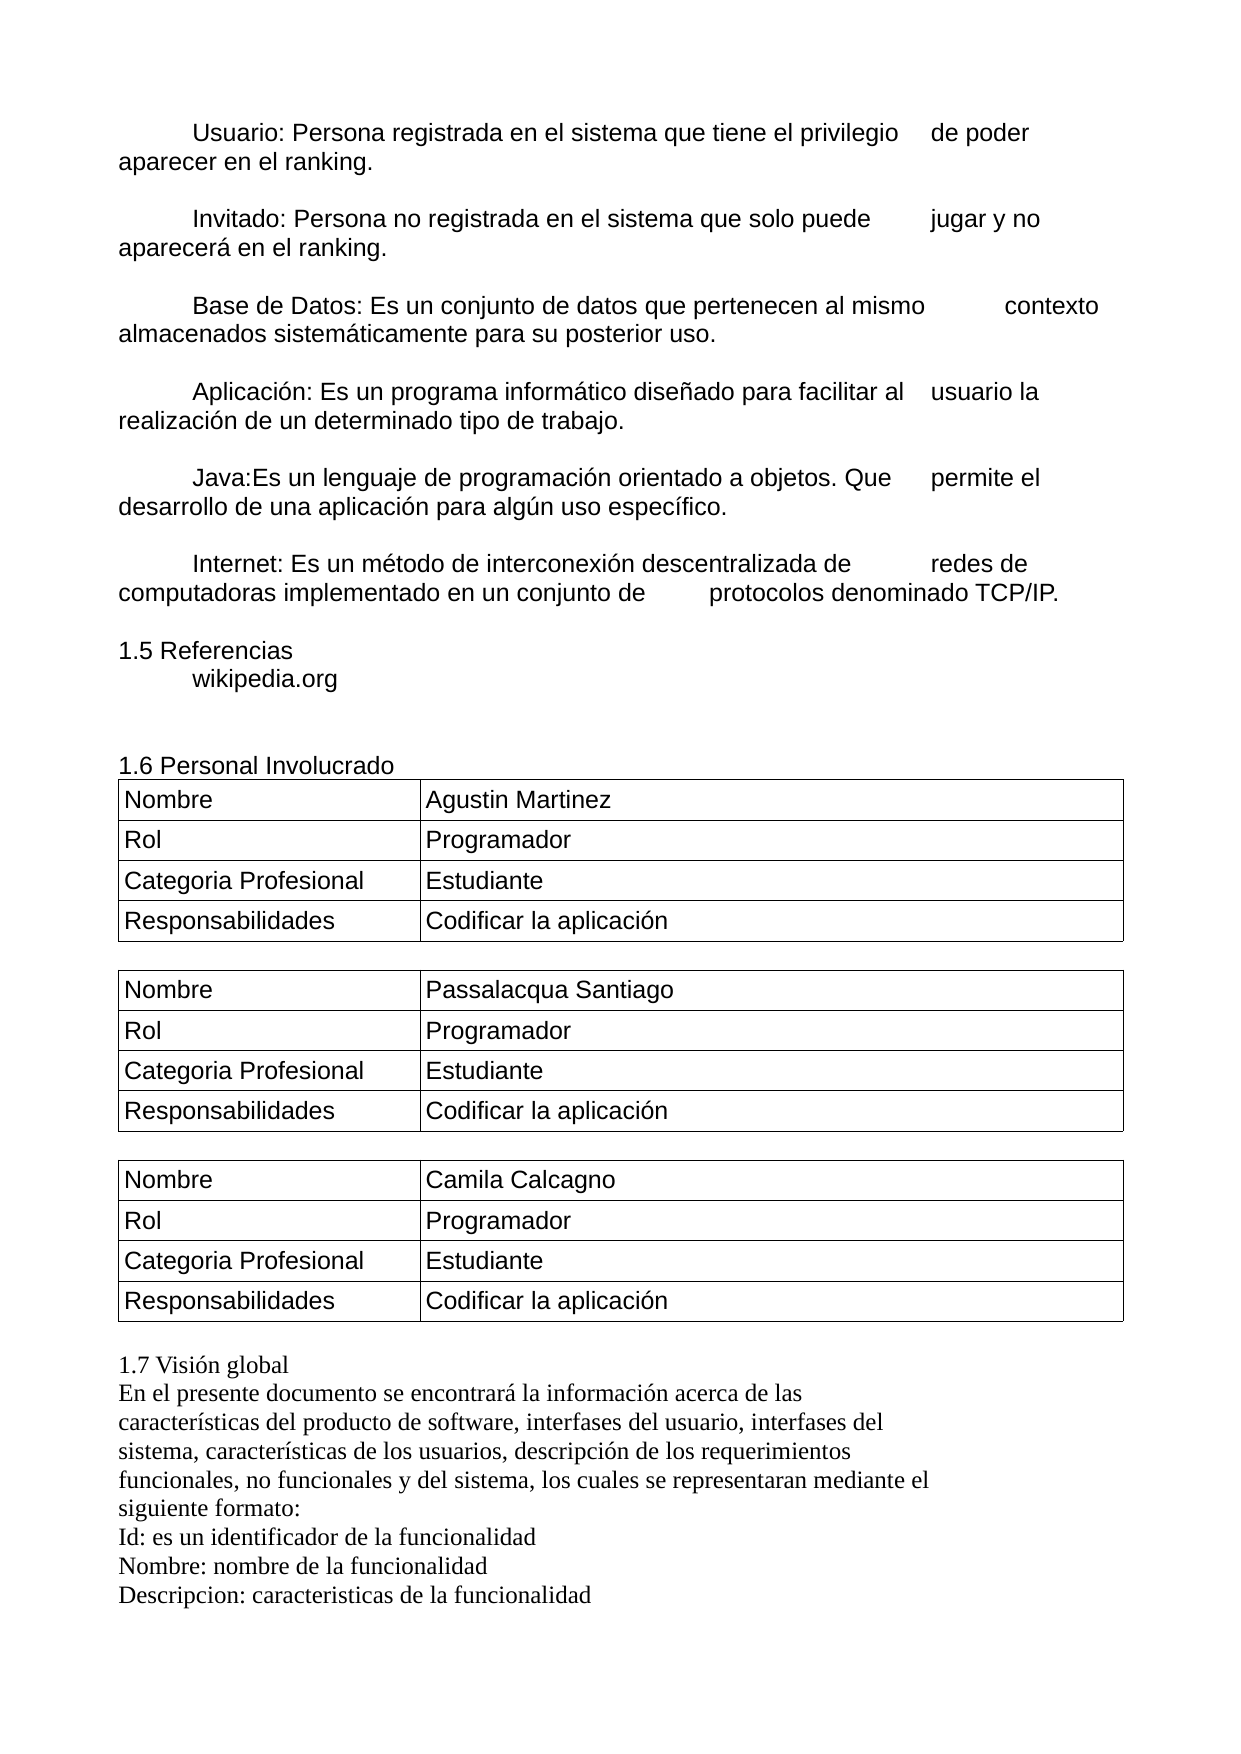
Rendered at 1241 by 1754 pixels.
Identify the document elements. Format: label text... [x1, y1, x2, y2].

table_cell Rol [119, 1011, 420, 1050]
text Internet: Es un método de interconexión descentralizada de redes de computadoras implementado en un conjunto de protocolos denominado TCP/IP. [118, 549, 1122, 607]
text siguiente formato: [118, 1493, 1122, 1522]
table_cell Programador [421, 1011, 1123, 1050]
table_cell Responsabilidades [119, 901, 420, 941]
table_cell Estudiante [421, 1051, 1123, 1090]
text Descripcion: caracteristicas de la funcionalidad [118, 1580, 1122, 1608]
text Aplicación: Es un programa informático diseñado para facilitar al usuario la realización de un determinado tipo de trabajo. [118, 377, 1122, 434]
text 1.7 Visión global [118, 1350, 1122, 1378]
table_cell Rol [119, 1201, 420, 1240]
text 1.6 Personal Involucrado [118, 751, 1122, 779]
text En el presente documento se encontrará la información acerca de las [118, 1378, 1122, 1407]
text características del producto de software, interfases del usuario, interfases del [118, 1407, 1122, 1436]
table_header Nombre [119, 780, 420, 820]
table_cell Responsabilidades [119, 1091, 420, 1131]
table_cell Responsabilidades [119, 1282, 420, 1321]
text Usuario: Persona registrada en el sistema que tiene el privilegio de poder aparecer en el ranking. [118, 118, 1122, 176]
table_header Nombre [119, 971, 420, 1010]
table_cell Estudiante [421, 1241, 1123, 1281]
table_cell Codificar la aplicación [421, 1091, 1123, 1131]
table_header Camila Calcagno [421, 1161, 1123, 1200]
table_header Nombre [119, 1161, 420, 1200]
table_cell Codificar la aplicación [421, 901, 1123, 941]
table_cell Estudiante [421, 861, 1123, 900]
table_cell Categoria Profesional [119, 861, 420, 900]
table_cell Rol [119, 821, 420, 860]
table_cell Categoria Profesional [119, 1051, 420, 1090]
text Java:Es un lenguaje de programación orientado a objetos. Que permite el desarrollo de una aplicación para algún uso específico. [118, 463, 1122, 521]
table_cell Codificar la aplicación [421, 1282, 1123, 1321]
table_cell Categoria Profesional [119, 1241, 420, 1281]
text wikipedia.org [118, 664, 1122, 693]
text Invitado: Persona no registrada en el sistema que solo puede jugar y no aparecerá en el ranking. [118, 204, 1122, 262]
text Id: es un identificador de la funcionalidad [118, 1522, 1122, 1551]
text 1.5 Referencias [118, 636, 1122, 664]
text funcionales, no funcionales y del sistema, los cuales se representaran mediante el [118, 1465, 1122, 1493]
text Base de Datos: Es un conjunto de datos que pertenecen al mismo contexto almacenados sistemáticamente para su posterior uso. [118, 291, 1122, 348]
text Nombre: nombre de la funcionalidad [118, 1551, 1122, 1580]
text sistema, características de los usuarios, descripción de los requerimientos [118, 1436, 1122, 1465]
table_cell Programador [421, 1201, 1123, 1240]
table_header Passalacqua Santiago [421, 971, 1123, 1010]
table_header Agustin Martinez [421, 780, 1123, 820]
table_cell Programador [421, 821, 1123, 860]
